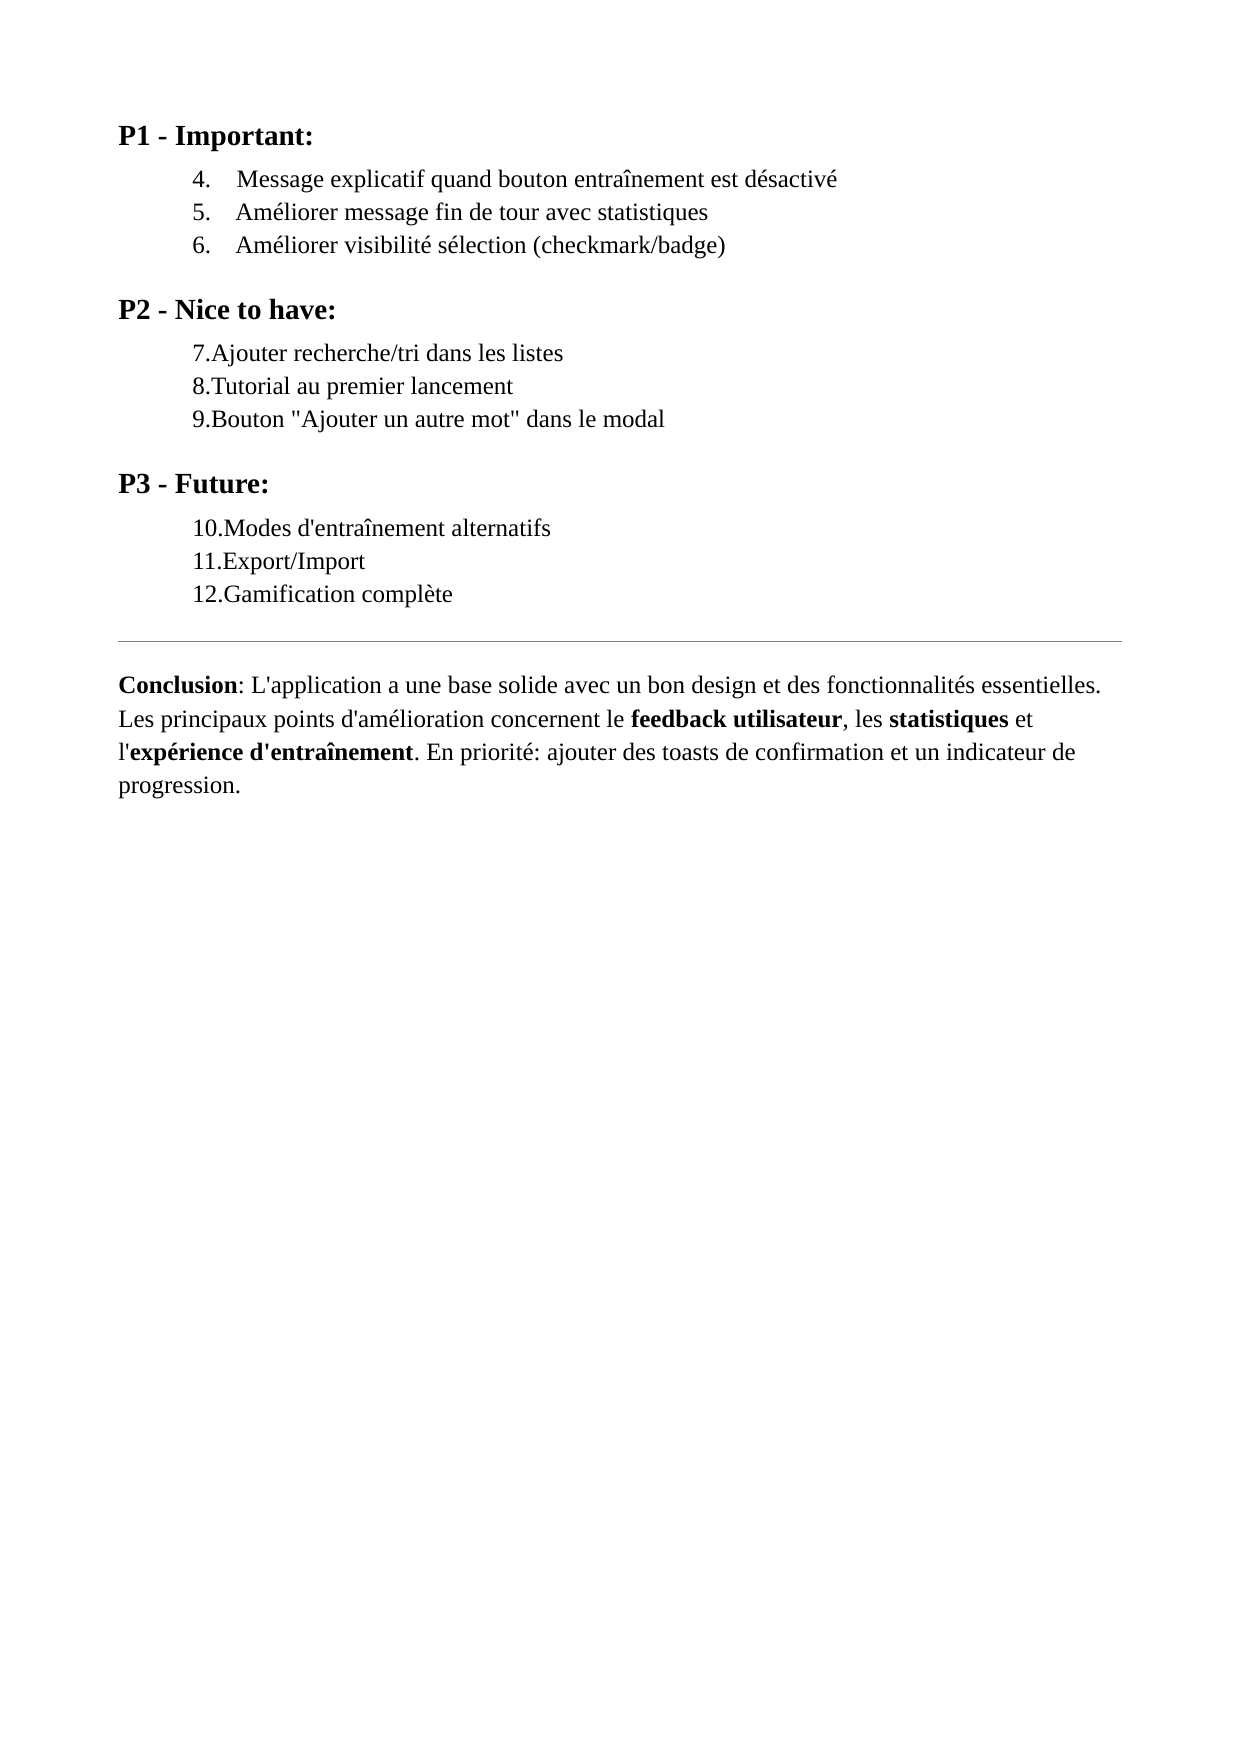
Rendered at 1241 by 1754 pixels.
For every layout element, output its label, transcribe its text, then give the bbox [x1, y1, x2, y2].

list Modes d'entraînement alternatifs [118, 513, 1122, 541]
list ✅ Améliorer visibilité sélection (checkmark/badge) [118, 230, 1122, 259]
list ✅ Améliorer message fin de tour avec statistiques [118, 197, 1122, 226]
subtitle P3 - Future: [118, 467, 1122, 500]
text Conclusion: L'application a une base solide avec un bon design et des fonctionnalités essentielles. Les principaux points d'amélioration concernent le feedback utilisateur, les statistiques et l'expérience d'entraînement. En priorité: ajouter des toasts de confirmation et un indicateur de progression. [118, 671, 1122, 798]
list Tutorial au premier lancement [118, 371, 1122, 400]
list Bouton "Ajouter un autre mot" dans le modal [118, 404, 1122, 433]
subtitle P2 - Nice to have: [118, 292, 1122, 326]
subtitle P1 - Important: [118, 118, 1122, 152]
list Export/Import [118, 546, 1122, 574]
list Ajouter recherche/tri dans les listes [118, 338, 1122, 367]
list ✅ Message explicatif quand bouton entraînement est désactivé [118, 164, 1122, 193]
list Gamification complète [118, 579, 1122, 607]
